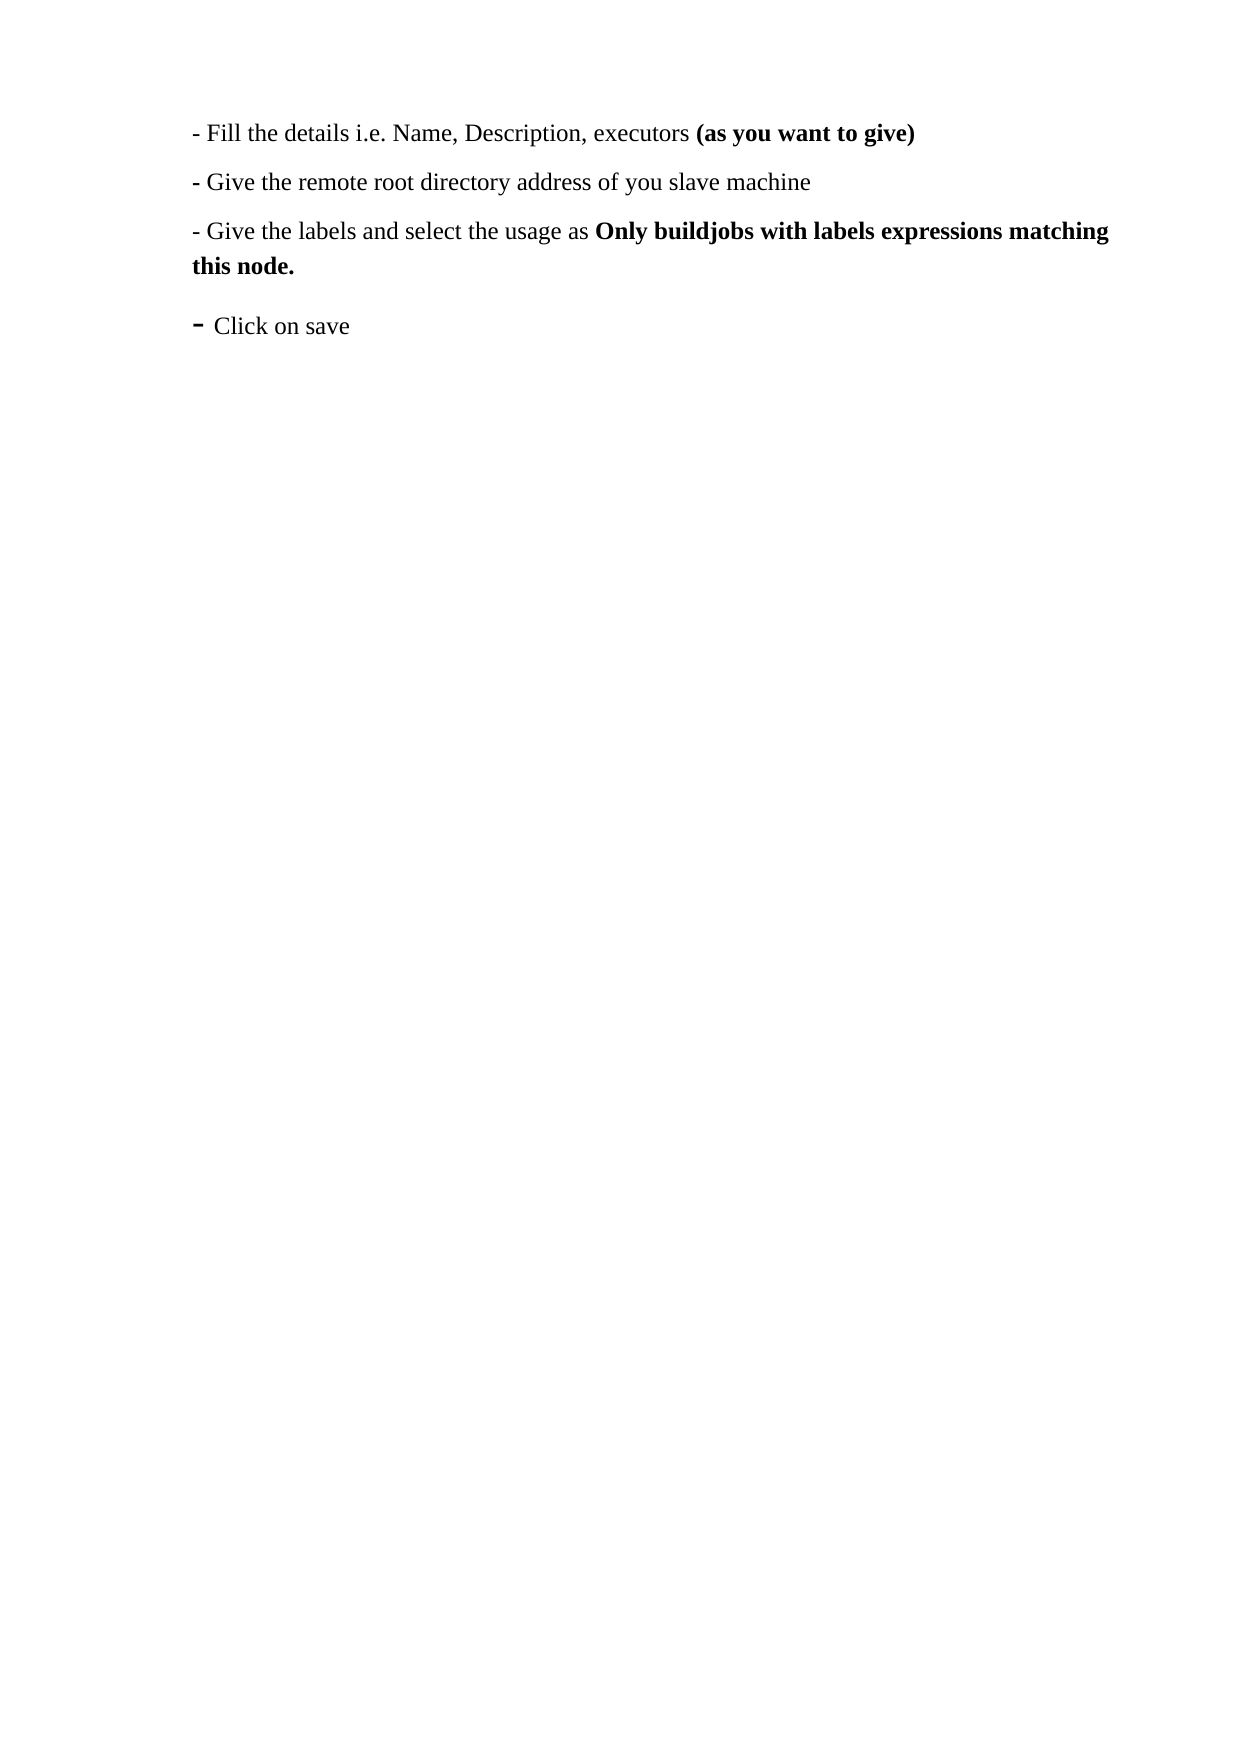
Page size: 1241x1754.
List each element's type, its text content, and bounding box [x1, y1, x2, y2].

list - Give the labels and select the usage as Only buildjobs with labels expressions matching this node. [162, 216, 1122, 279]
list - Give the remote root directory address of you slave machine [162, 167, 1122, 196]
list - Fill the details i.e. Name, Description, executors (as you want to give) [162, 118, 1122, 147]
list - Click on save [162, 300, 1122, 343]
